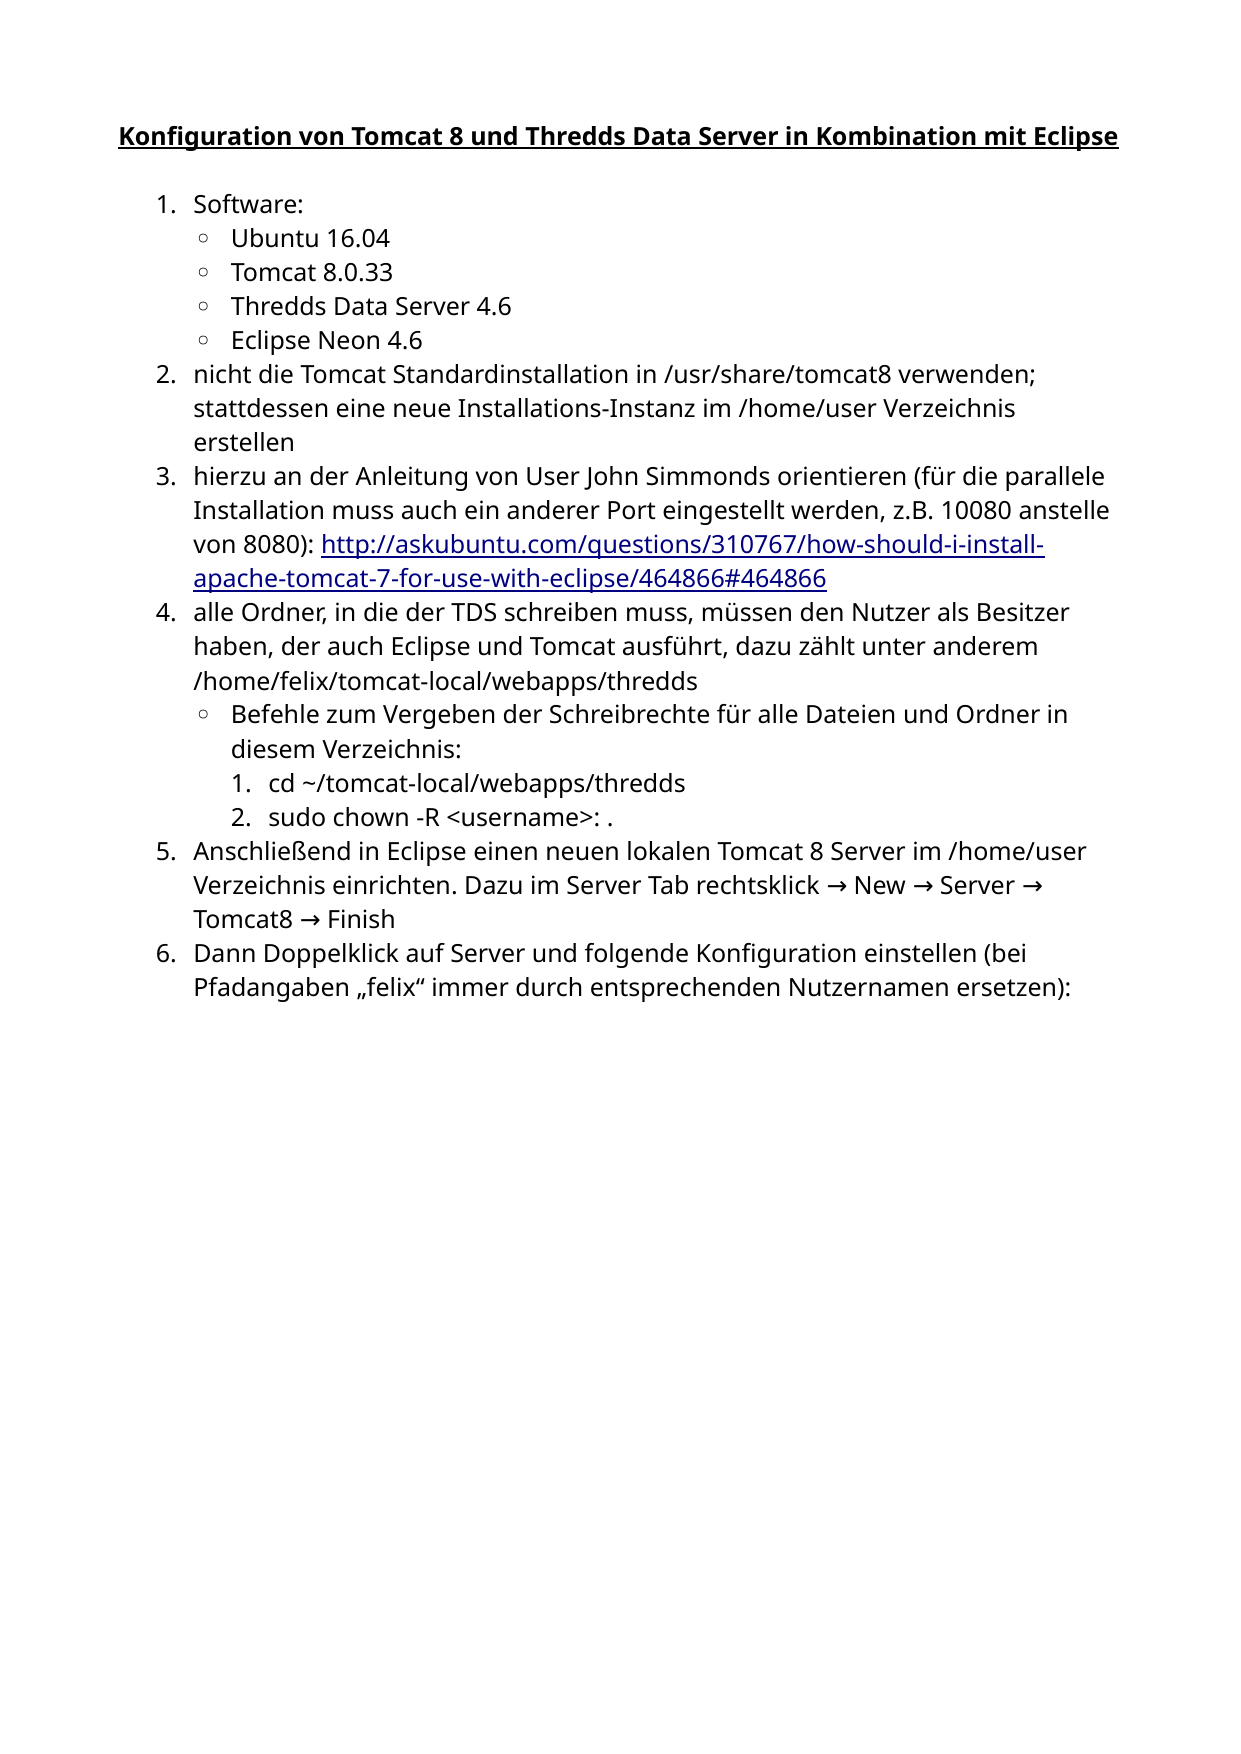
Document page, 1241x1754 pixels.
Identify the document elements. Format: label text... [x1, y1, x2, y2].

list alle Ordner, in die der TDS schreiben muss, müssen den Nutzer als Besitzer haben, der auch Eclipse und Tomcat ausführt, dazu zählt unter anderem /home/felix/tomcat-local/webapps/thredds [156, 595, 1122, 697]
text Konfiguration von Tomcat 8 und Thredds Data Server in Kombination mit Eclipse [118, 118, 1122, 152]
list Software: [156, 186, 1122, 220]
list Thredds Data Server 4.6 [193, 288, 1122, 322]
list Tomcat 8.0.33 [193, 254, 1122, 288]
list Eclipse Neon 4.6 [193, 322, 1122, 357]
list hierzu an der Anleitung von User John Simmonds orientieren (für die parallele Installation muss auch ein anderer Port eingestellt werden, z.B. 10080 anstelle von 8080): http://askubuntu.com/questions/310767/how-should-i-install-apache-tomcat-7-for-use-with-eclipse/464866#464866 [156, 459, 1122, 595]
list cd ~/tomcat-local/webapps/thredds [231, 765, 1122, 799]
list Befehle zum Vergeben der Schreibrechte für alle Dateien und Ordner in diesem Verzeichnis: [193, 697, 1122, 765]
list Ubuntu 16.04 [193, 220, 1122, 254]
list sudo chown -R <username>: . [231, 799, 1122, 833]
list nicht die Tomcat Standardinstallation in /usr/share/tomcat8 verwenden; stattdessen eine neue Installations-Instanz im /home/user Verzeichnis erstellen [156, 357, 1122, 459]
list Dann Doppelklick auf Server und folgende Konfiguration einstellen (bei Pfadangaben „felix“ immer durch entsprechenden Nutzernamen ersetzen): [156, 936, 1122, 1004]
list Anschließend in Eclipse einen neuen lokalen Tomcat 8 Server im /home/user Verzeichnis einrichten. Dazu im Server Tab rechtsklick → New → Server → Tomcat8 → Finish [156, 833, 1122, 936]
